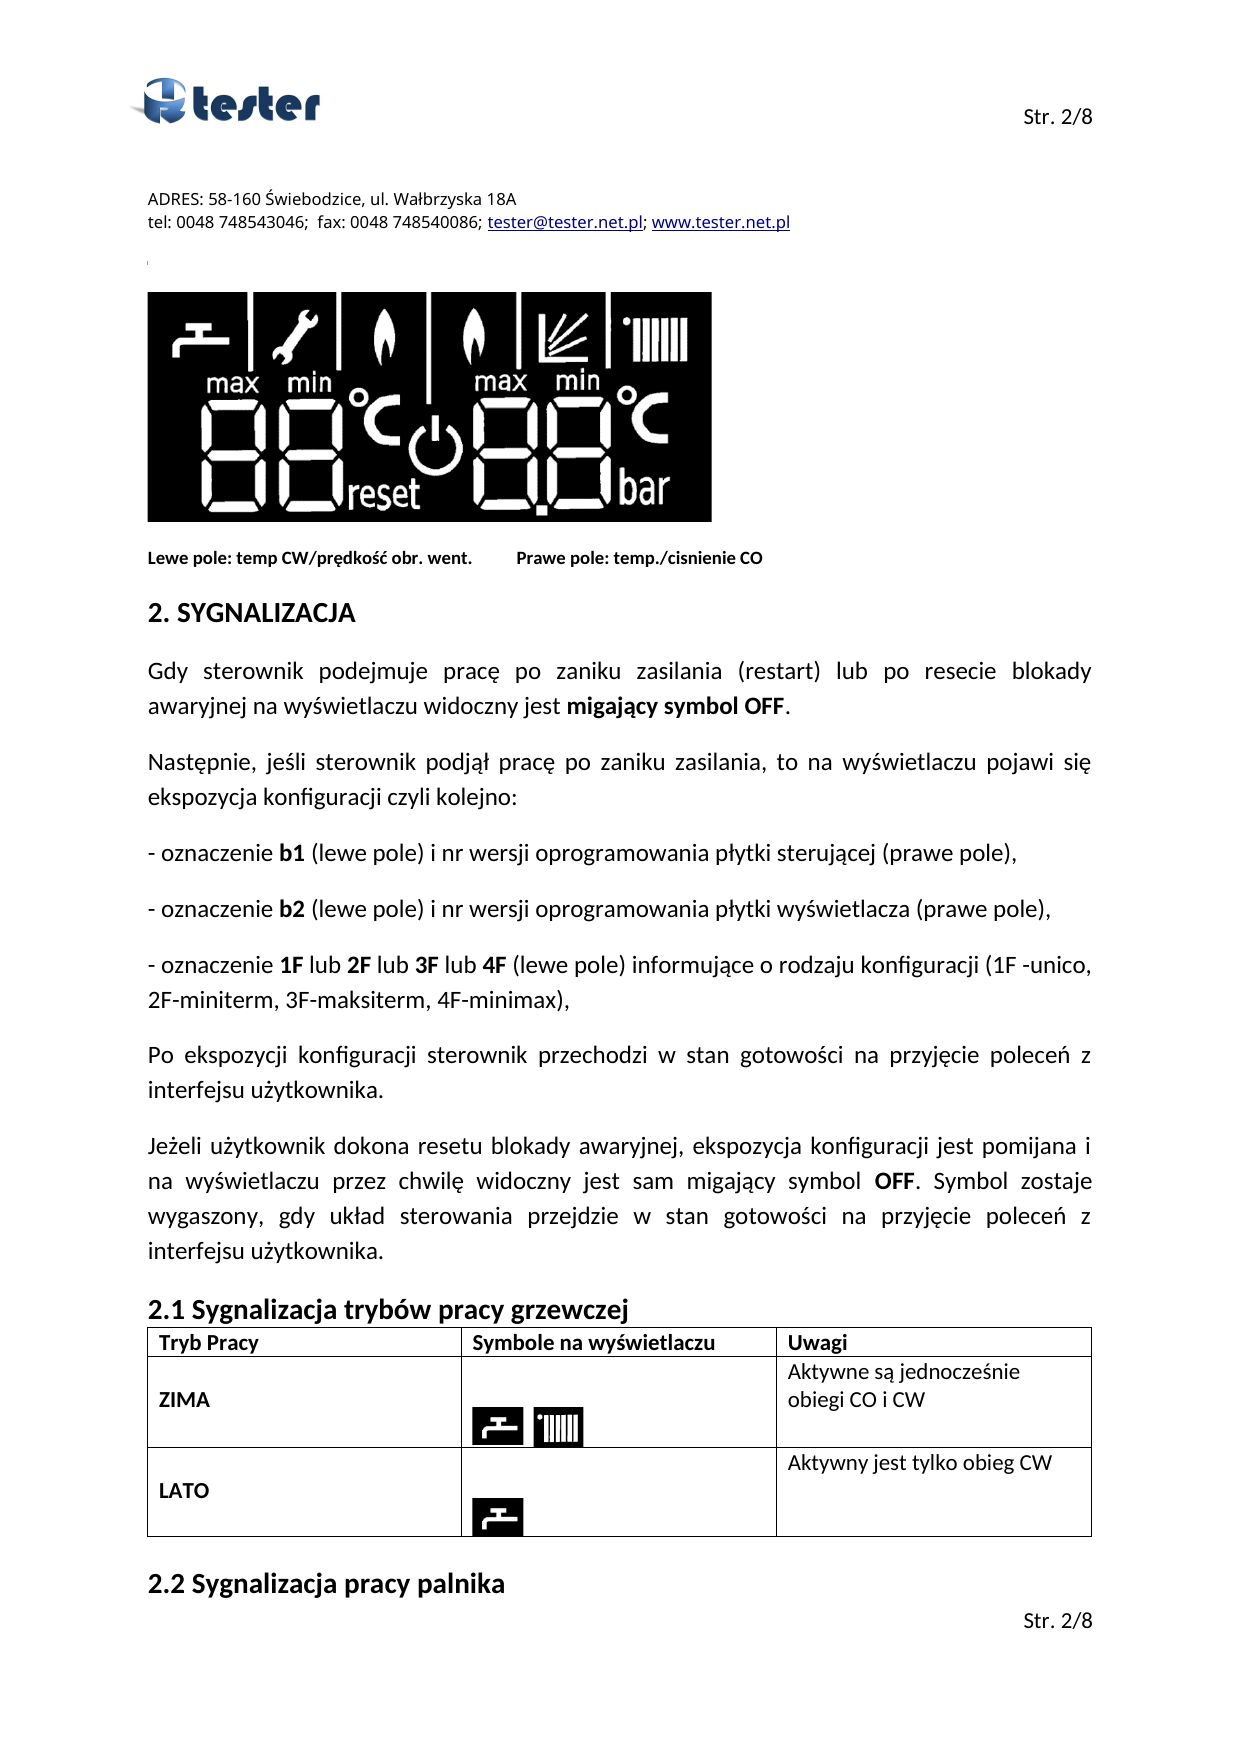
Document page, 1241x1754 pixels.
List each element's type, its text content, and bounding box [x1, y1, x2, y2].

table_cell [462, 1448, 776, 1536]
text - oznaczenie b2 (lewe pole) i nr wersji oprogramowania płytki wyświetlacza (prawe pole), [148, 893, 1093, 923]
table_cell ZIMA [148, 1357, 461, 1447]
table_header Uwagi [777, 1328, 1091, 1356]
table_cell LATO [148, 1448, 461, 1536]
text - oznaczenie 1F lub 2F lub 3F lub 4F (lewe pole) informujące o rodzaju konfiguracji (1F -unico, 2F-miniterm, 3F-maksiterm, 4F-minimax), [148, 949, 1093, 1014]
text Lewe pole: temp CW/prędkość obr. went. Prawe pole: temp./cisnienie CO [148, 547, 1093, 569]
text Następnie, jeśli sterownik podjął pracę po zaniku zasilania, to na wyświetlaczu pojawi się ekspozycja konfiguracji czyli kolejno: [148, 746, 1093, 812]
text Jeżeli użytkownik dokona resetu blokady awaryjnej, ekspozycja konfiguracji jest pomijana i na wyświetlaczu przez chwilę widoczny jest sam migający symbol OFF. Symbol zostaje wygaszony, gdy układ sterowania przejdzie w stan gotowości na przyjęcie poleceń z interfejsu użytkownika. [148, 1131, 1093, 1266]
table_cell [462, 1357, 776, 1447]
table_header Symbole na wyświetlaczu [462, 1328, 776, 1356]
table_header Tryb Pracy [148, 1328, 461, 1356]
text Po ekspozycji konfiguracji sterownik przechodzi w stan gotowości na przyjęcie poleceń z interfejsu użytkownika. [148, 1040, 1093, 1105]
table_cell Aktywne są jednocześnie obiegi CO i CW [777, 1357, 1091, 1447]
text 2.1 Sygnalizacja trybów pracy grzewczej [148, 1291, 1093, 1327]
text - oznaczenie b1 (lewe pole) i nr wersji oprogramowania płytki sterującej (prawe pole), [148, 837, 1093, 868]
text 2. SYGNALIZACJA [148, 594, 1093, 629]
table_cell Aktywny jest tylko obieg CW [777, 1448, 1091, 1536]
text 2.2 Sygnalizacja pracy palnika [148, 1565, 1093, 1600]
text Gdy sterownik podejmuje pracę po zaniku zasilania (restart) lub po resecie blokady awaryjnej na wyświetlaczu widoczny jest migający symbol OFF. [148, 656, 1093, 721]
